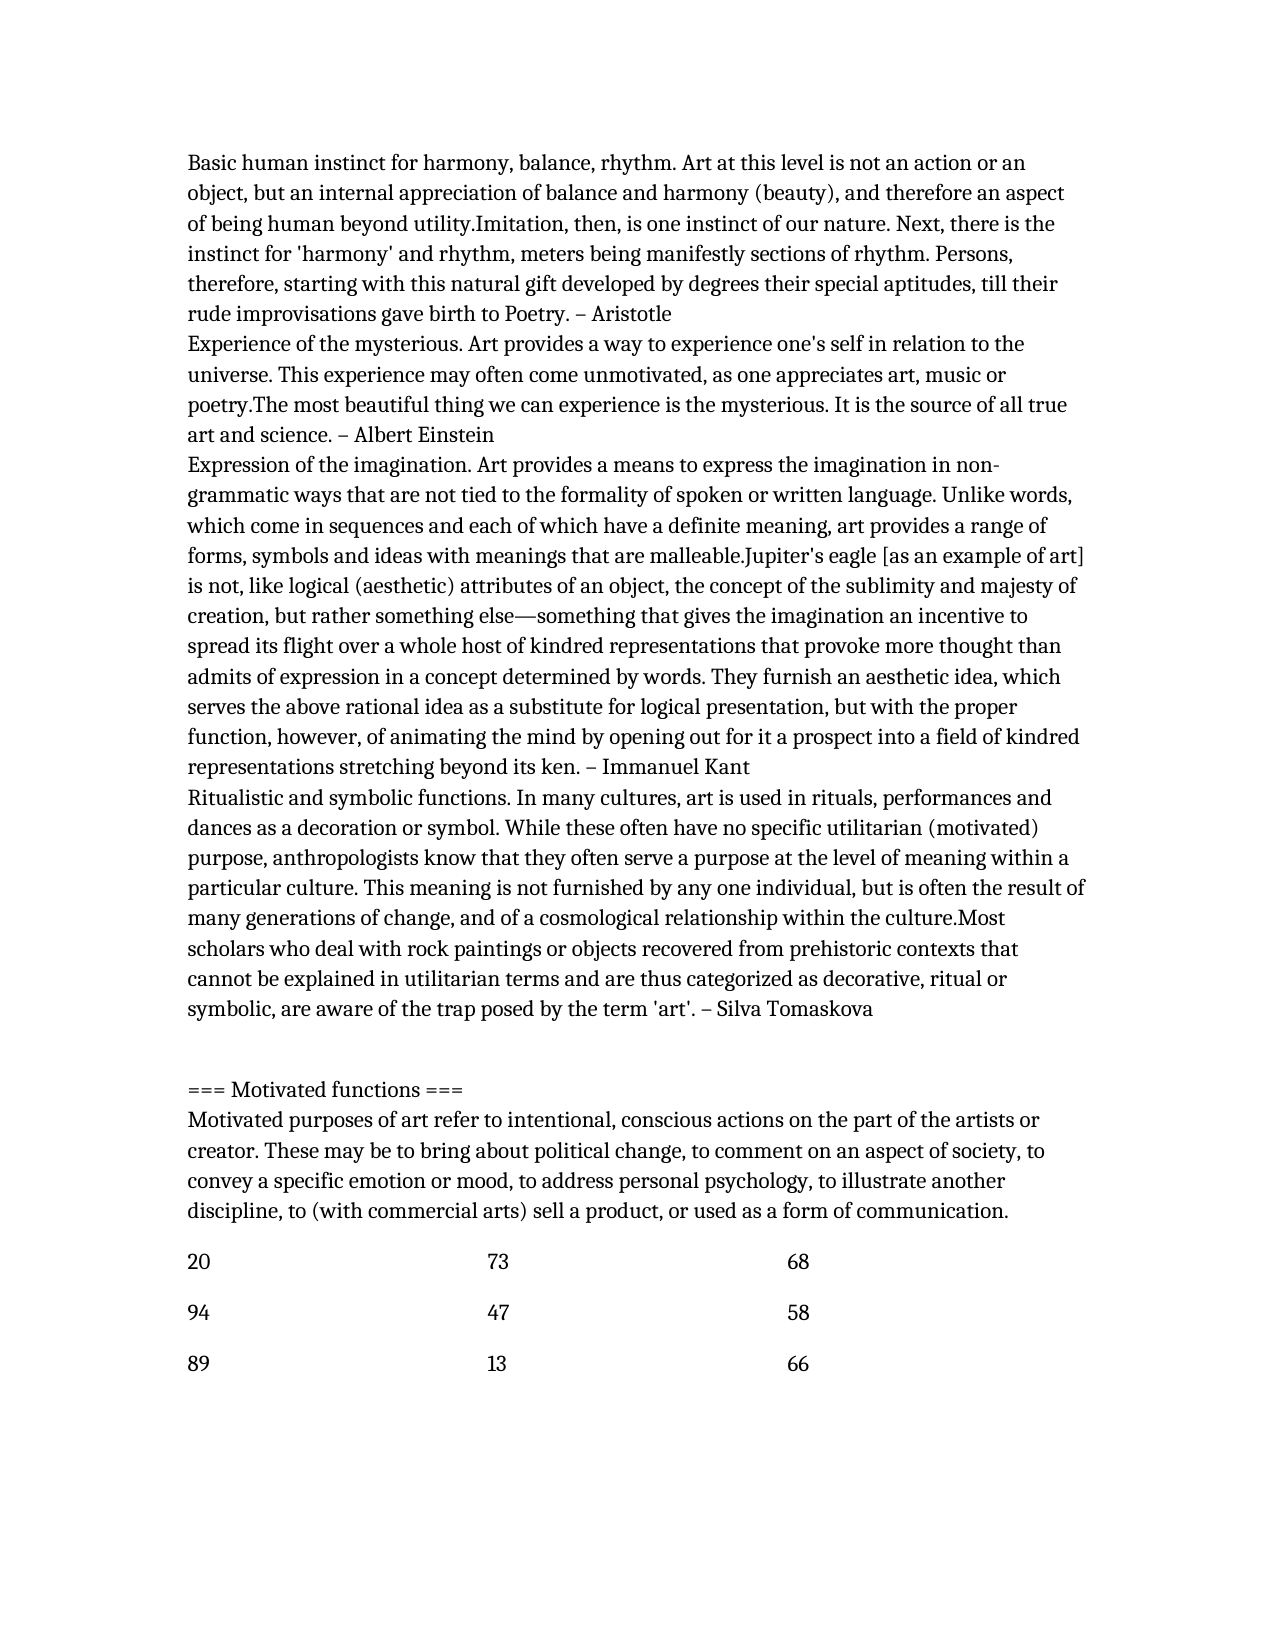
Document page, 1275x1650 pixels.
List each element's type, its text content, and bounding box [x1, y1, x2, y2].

table_cell 13 [476, 1351, 776, 1402]
table_cell 47 [476, 1300, 776, 1351]
table_header 73 [476, 1249, 776, 1300]
table_cell 89 [176, 1351, 476, 1402]
table_header 68 [776, 1249, 1076, 1300]
table_header 20 [176, 1249, 476, 1300]
table_cell 94 [176, 1300, 476, 1351]
table_cell 58 [776, 1300, 1076, 1351]
text Basic human instinct for harmony, balance, rhythm. Art at this level is not an action or an object, but an internal appreciation of balance and harmony (beauty), and therefore an aspect of being human beyond utility.Imitation, then, is one instinct of our nature. Next, there is the instinct for 'harmony' and rhythm, meters being manifestly sections of rhythm. Persons, therefore, starting with this natural gift developed by degrees their special aptitudes, till their rude improvisations gave birth to Poetry. – Aristotle Experience of the mysterious. Art provides a way to experience one's self in relation to the universe. This experience may often come unmotivated, as one appreciates art, music or poetry.The most beautiful thing we can experience is the mysterious. It is the source of all true art and science. – Albert Einstein Expression of the imagination. Art provides a means to express the imagination in non-grammatic ways that are not tied to the formality of spoken or written language. Unlike words, which come in sequences and each of which have a definite meaning, art provides a range of forms, symbols and ideas with meanings that are malleable.Jupiter's eagle [as an example of art] is not, like logical (aesthetic) attributes of an object, the concept of the sublimity and majesty of creation, but rather something else—something that gives the imagination an incentive to spread its flight over a whole host of kindred representations that provoke more thought than admits of expression in a concept determined by words. They furnish an aesthetic idea, which serves the above rational idea as a substitute for logical presentation, but with the proper function, however, of animating the mind by opening out for it a prospect into a field of kindred representations stretching beyond its ken. – Immanuel Kant Ritualistic and symbolic functions. In many cultures, art is used in rituals, performances and dances as a decoration or symbol. While these often have no specific utilitarian (motivated) purpose, anthropologists know that they often serve a purpose at the level of meaning within a particular culture. This meaning is not furnished by any one individual, but is often the result of many generations of change, and of a cosmological relationship within the culture.Most scholars who deal with rock paintings or objects recovered from prehistoric contexts that cannot be explained in utilitarian terms and are thus categorized as decorative, ritual or symbolic, are aware of the trap posed by the term 'art'. – Silva Tomaskova [187, 150, 1087, 1022]
text === Motivated functions === Motivated purposes of art refer to intentional, conscious actions on the part of the artists or creator. These may be to bring about political change, to comment on an aspect of society, to convey a specific emotion or mood, to address personal psychology, to illustrate another discipline, to (with commercial arts) sell a product, or used as a form of communication. [187, 1047, 1087, 1224]
table_cell 66 [776, 1351, 1076, 1402]
